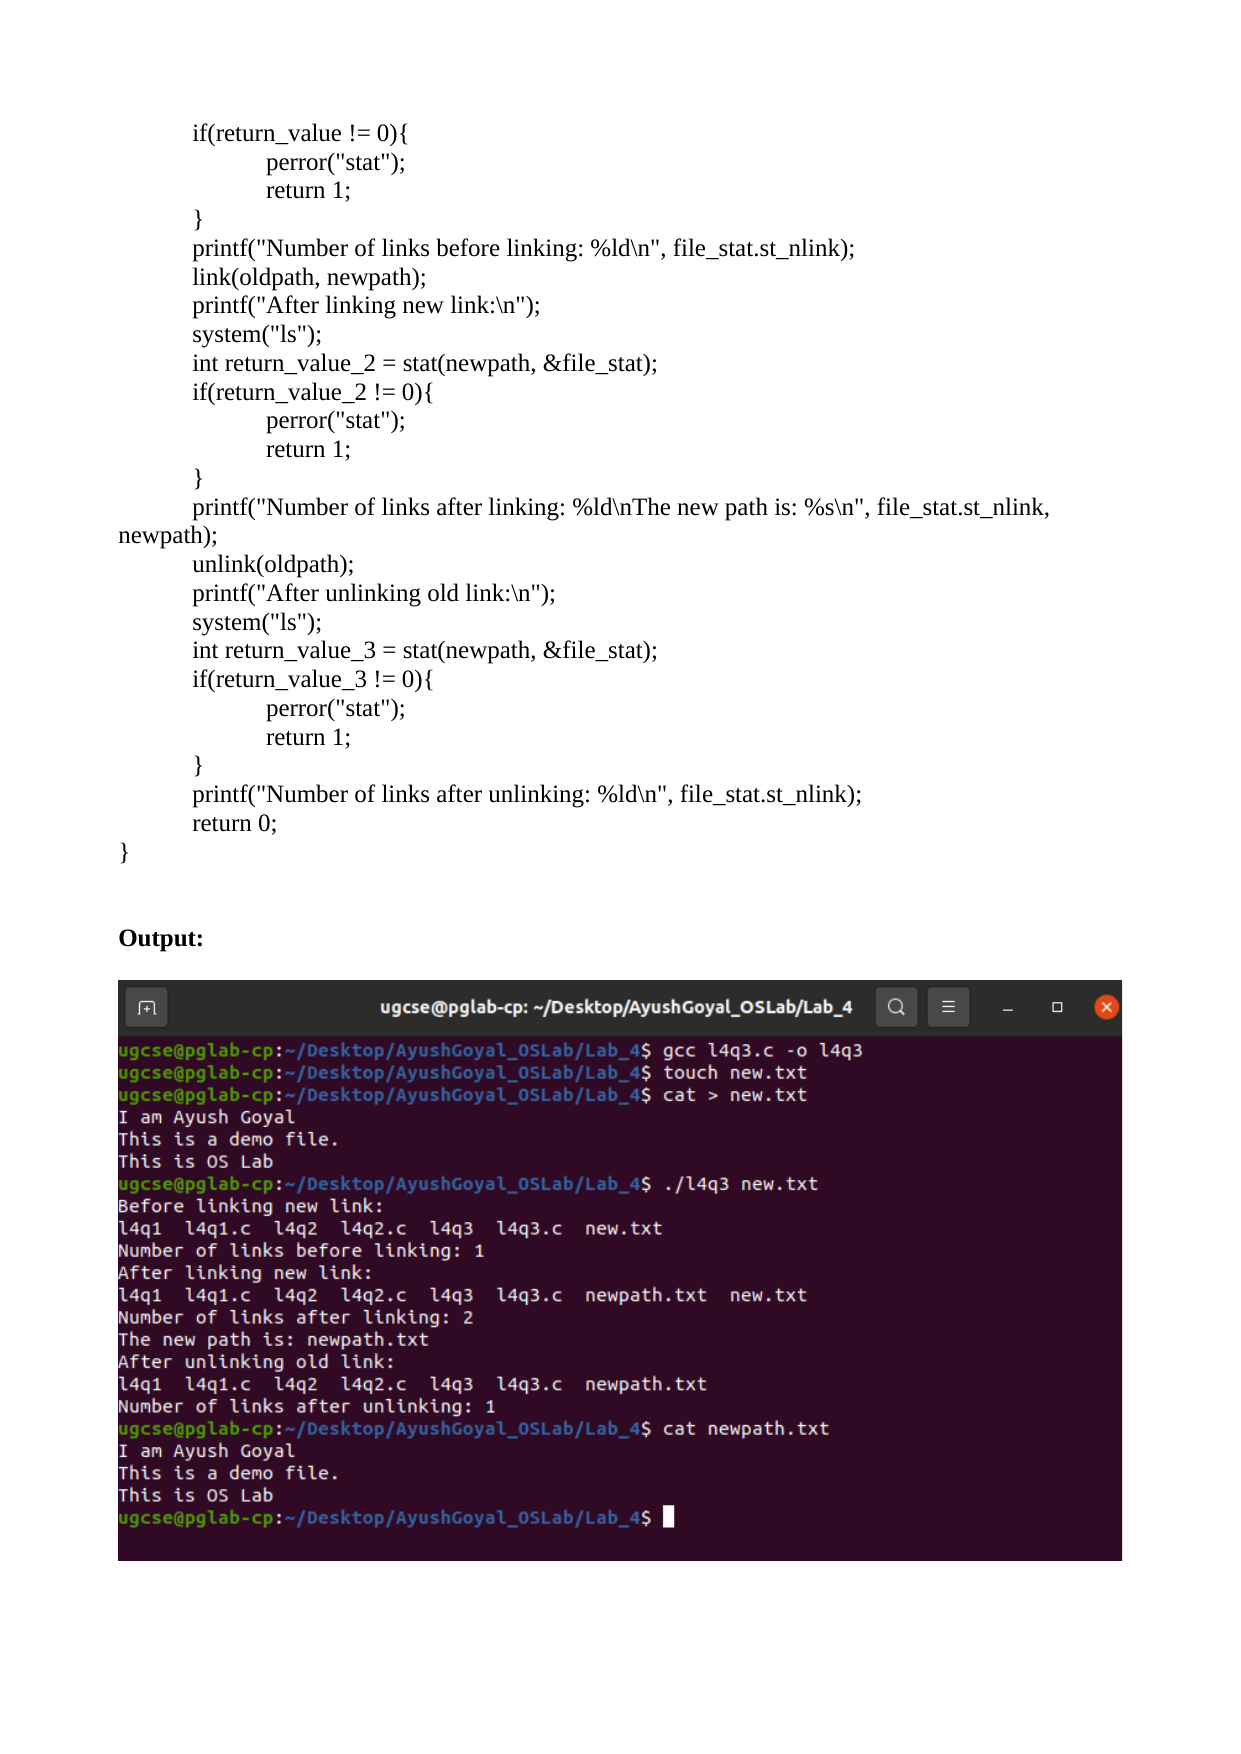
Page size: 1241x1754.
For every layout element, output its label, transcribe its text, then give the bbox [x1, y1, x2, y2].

text printf("Number of links before linking: %ld\n", file_stat.st_nlink); [118, 233, 1122, 262]
text int return_value_2 = stat(newpath, &file_stat); [118, 348, 1122, 377]
text return 1; [118, 722, 1122, 751]
text return 1; [118, 176, 1122, 204]
text } [118, 751, 1122, 779]
text } [118, 463, 1122, 492]
text return 1; [118, 434, 1122, 463]
text if(return_value_3 != 0){ [118, 664, 1122, 693]
text } [118, 837, 1122, 866]
text int return_value_3 = stat(newpath, &file_stat); [118, 636, 1122, 664]
text return 0; [118, 808, 1122, 837]
text if(return_value != 0){ [118, 118, 1122, 147]
text system("ls"); [118, 319, 1122, 348]
text printf("After linking new link:\n"); [118, 291, 1122, 319]
text Output: [118, 923, 1122, 952]
text system("ls"); [118, 607, 1122, 636]
text perror("stat"); [118, 693, 1122, 722]
text } [118, 204, 1122, 233]
text printf("Number of links after linking: %ld\nThe new path is: %s\n", file_stat.st_nlink, newpath); [118, 492, 1122, 549]
text unlink(oldpath); [118, 549, 1122, 578]
text perror("stat"); [118, 147, 1122, 176]
picture [118, 980, 1123, 1561]
text link(oldpath, newpath); [118, 262, 1122, 291]
text printf("Number of links after unlinking: %ld\n", file_stat.st_nlink); [118, 779, 1122, 808]
text perror("stat"); [118, 406, 1122, 434]
text if(return_value_2 != 0){ [118, 377, 1122, 406]
text printf("After unlinking old link:\n"); [118, 578, 1122, 607]
